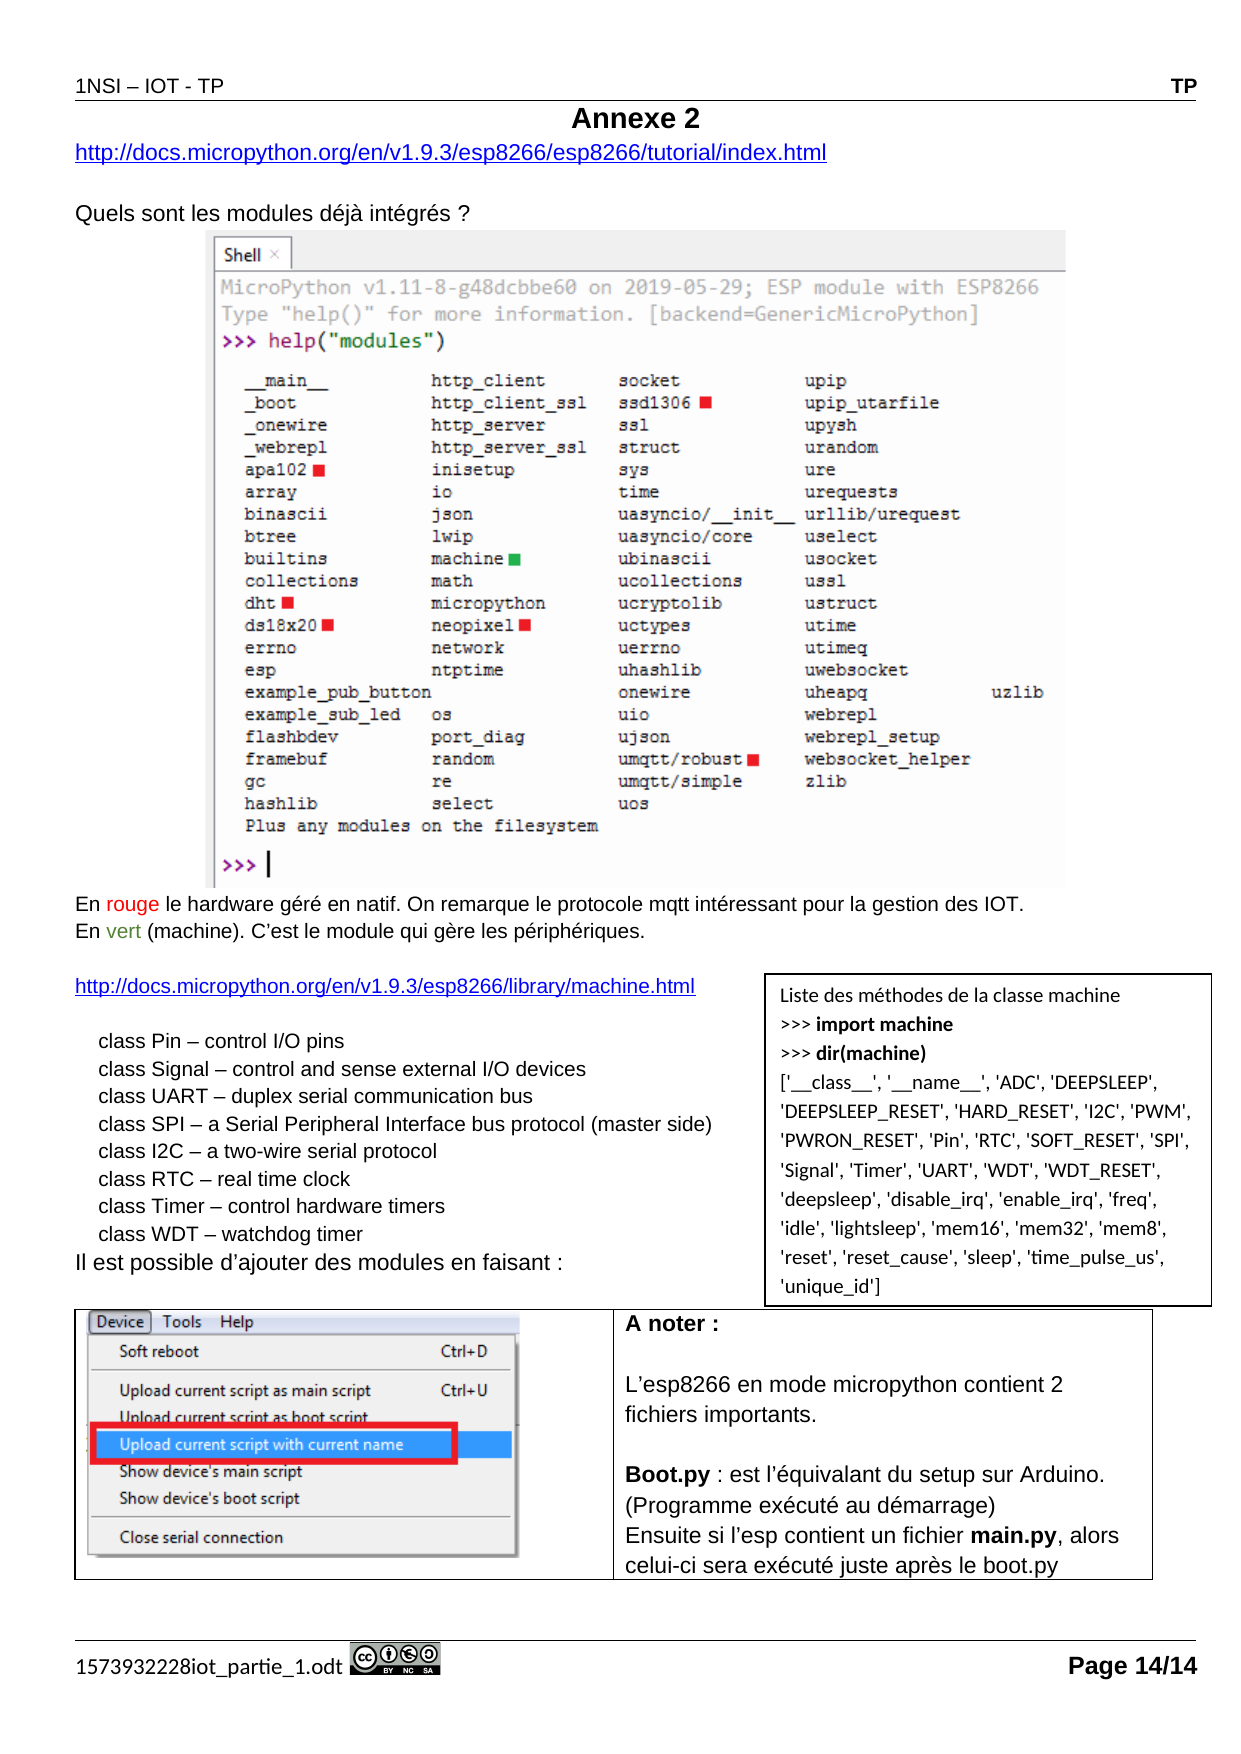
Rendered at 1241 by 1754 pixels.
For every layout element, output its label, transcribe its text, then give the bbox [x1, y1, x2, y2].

text class Signal – control and sense external I/O devices [75, 1056, 764, 1080]
text http://docs.micropython.org/en/v1.9.3/esp8266/esp8266/tutorial/index.html [75, 139, 1196, 166]
text En vert (machine). C’est le module qui gère les périphériques. [75, 919, 1196, 943]
text class SPI – a Serial Peripheral Interface bus protocol (master side) [75, 1111, 764, 1135]
text Quels sont les modules déjà intégrés ? [75, 200, 1196, 226]
table_header [76, 1310, 613, 1578]
text class Timer – control hardware timers [75, 1194, 764, 1218]
picture [86, 1310, 520, 1558]
text >>> dir(machine) [780, 1040, 1197, 1066]
text >>> import machine [780, 1011, 1197, 1036]
text ['__class__', '__name__', 'ADC', 'DEEPSLEEP', 'DEEPSLEEP_RESET', 'HARD_RESET', 'I2C', 'PWM', 'PWRON_RESET', 'Pin', 'RTC', 'SOFT_RESET', 'SPI', 'Signal', 'Timer', 'UART', 'WDT', 'WDT_RESET', 'deepsleep', 'disable_irq', 'enable_irq', 'freq', 'idle', 'lightsleep', 'mem16', 'mem32', 'mem8', 'reset', 'reset_cause', 'sleep', 'time_pulse_us', 'unique_id'] [780, 1069, 1197, 1299]
text Liste des méthodes de la classe machine [780, 982, 1197, 1007]
picture [349, 1642, 441, 1675]
text Annexe 2 [75, 101, 1196, 134]
text class UART – duplex serial communication bus [75, 1084, 764, 1108]
picture [205, 230, 1066, 888]
text class WDT – watchdog timer [75, 1221, 764, 1245]
text http://docs.micropython.org/en/v1.9.3/esp8266/library/machine.html [75, 974, 764, 998]
text class Pin – control I/O pins [75, 1029, 764, 1053]
text En rouge le hardware géré en natif. On remarque le protocole mqtt intéressant pour la gestion des IOT. [75, 891, 1196, 915]
text class RTC – real time clock [75, 1166, 764, 1190]
text class I2C – a two-wire serial protocol [75, 1139, 764, 1163]
text Il est possible d’ajouter des modules en faisant : [75, 1249, 764, 1275]
table_header A noter : L’esp8266 en mode micropython contient 2 fichiers importants. Boot.py : est l’équivalant du setup sur Arduino. (Programme exécuté au démarrage) Ensuite si l’esp contient un fichier main.py, alors celui-ci sera exécuté juste après le boot.py [614, 1310, 1152, 1578]
